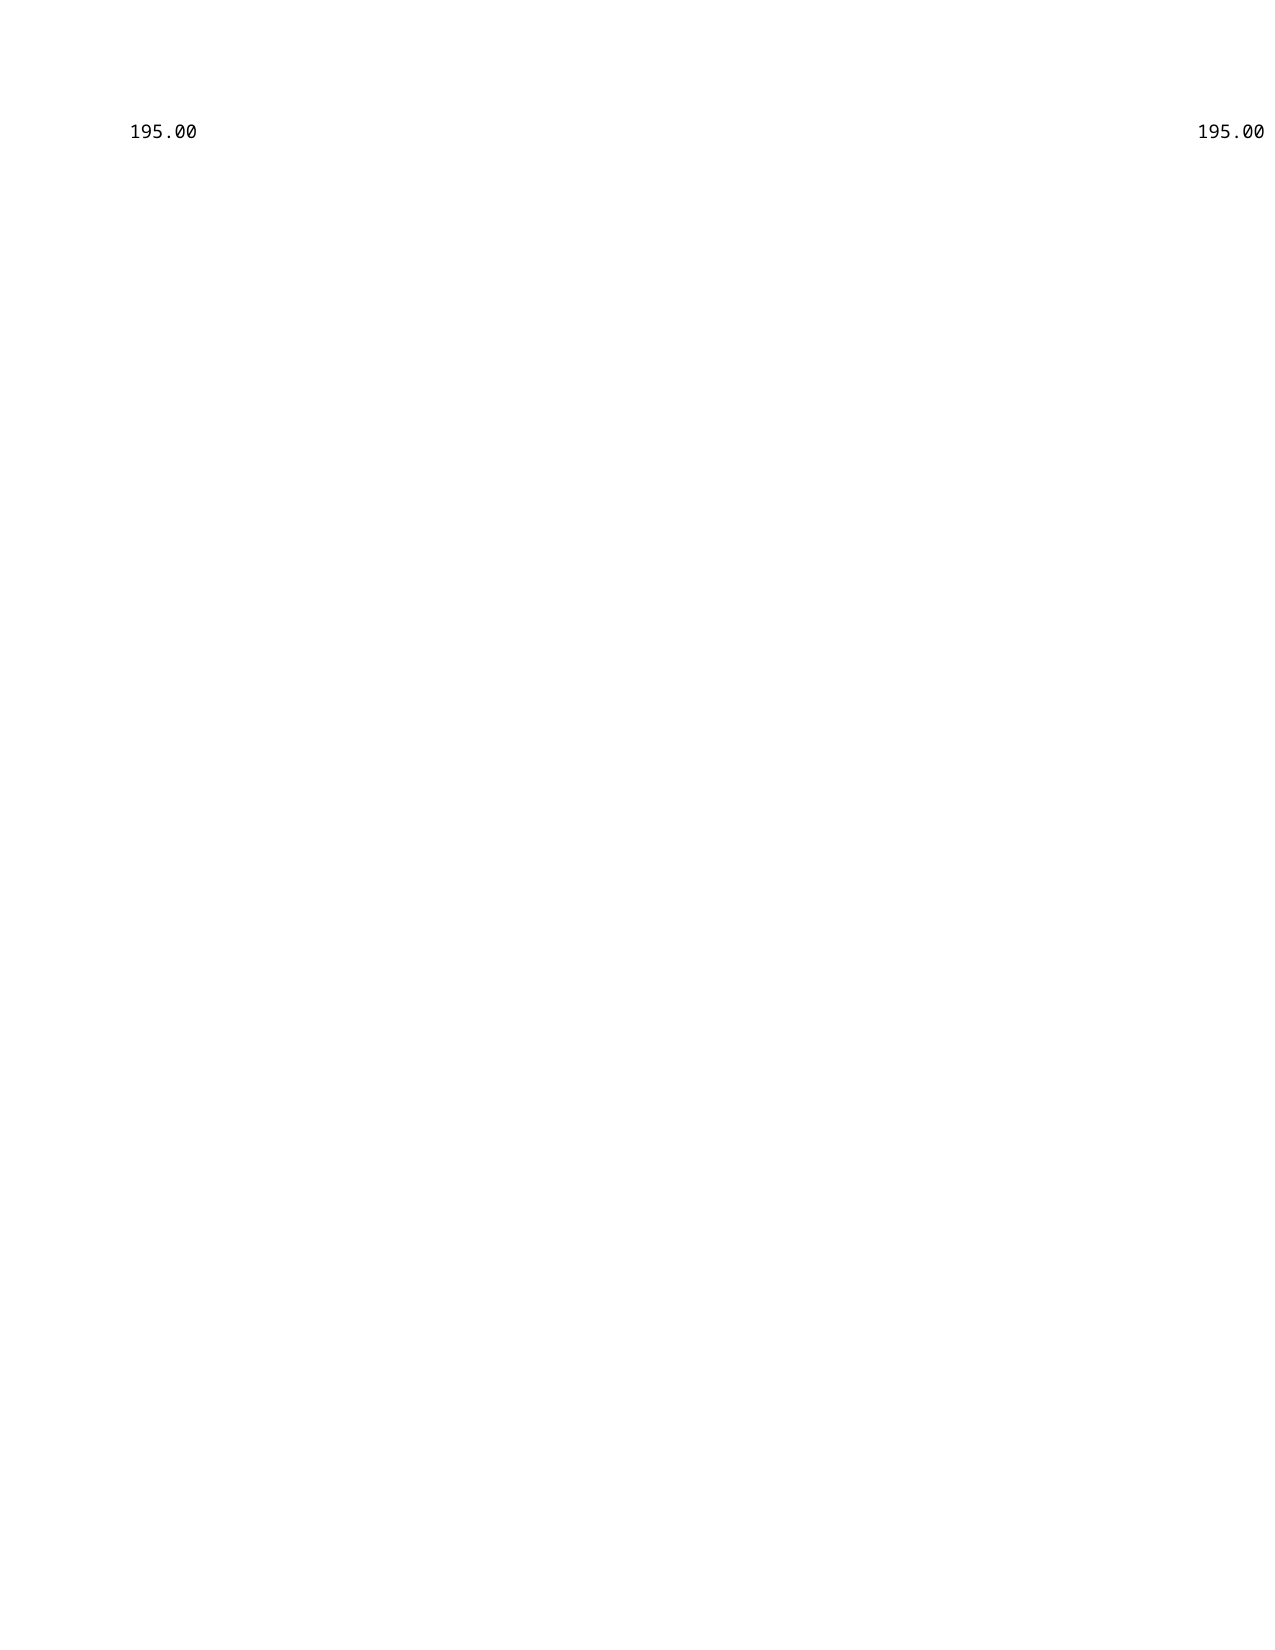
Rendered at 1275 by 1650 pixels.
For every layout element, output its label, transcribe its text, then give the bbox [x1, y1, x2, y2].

text 195.00 195.00 [118, 118, 1271, 144]
